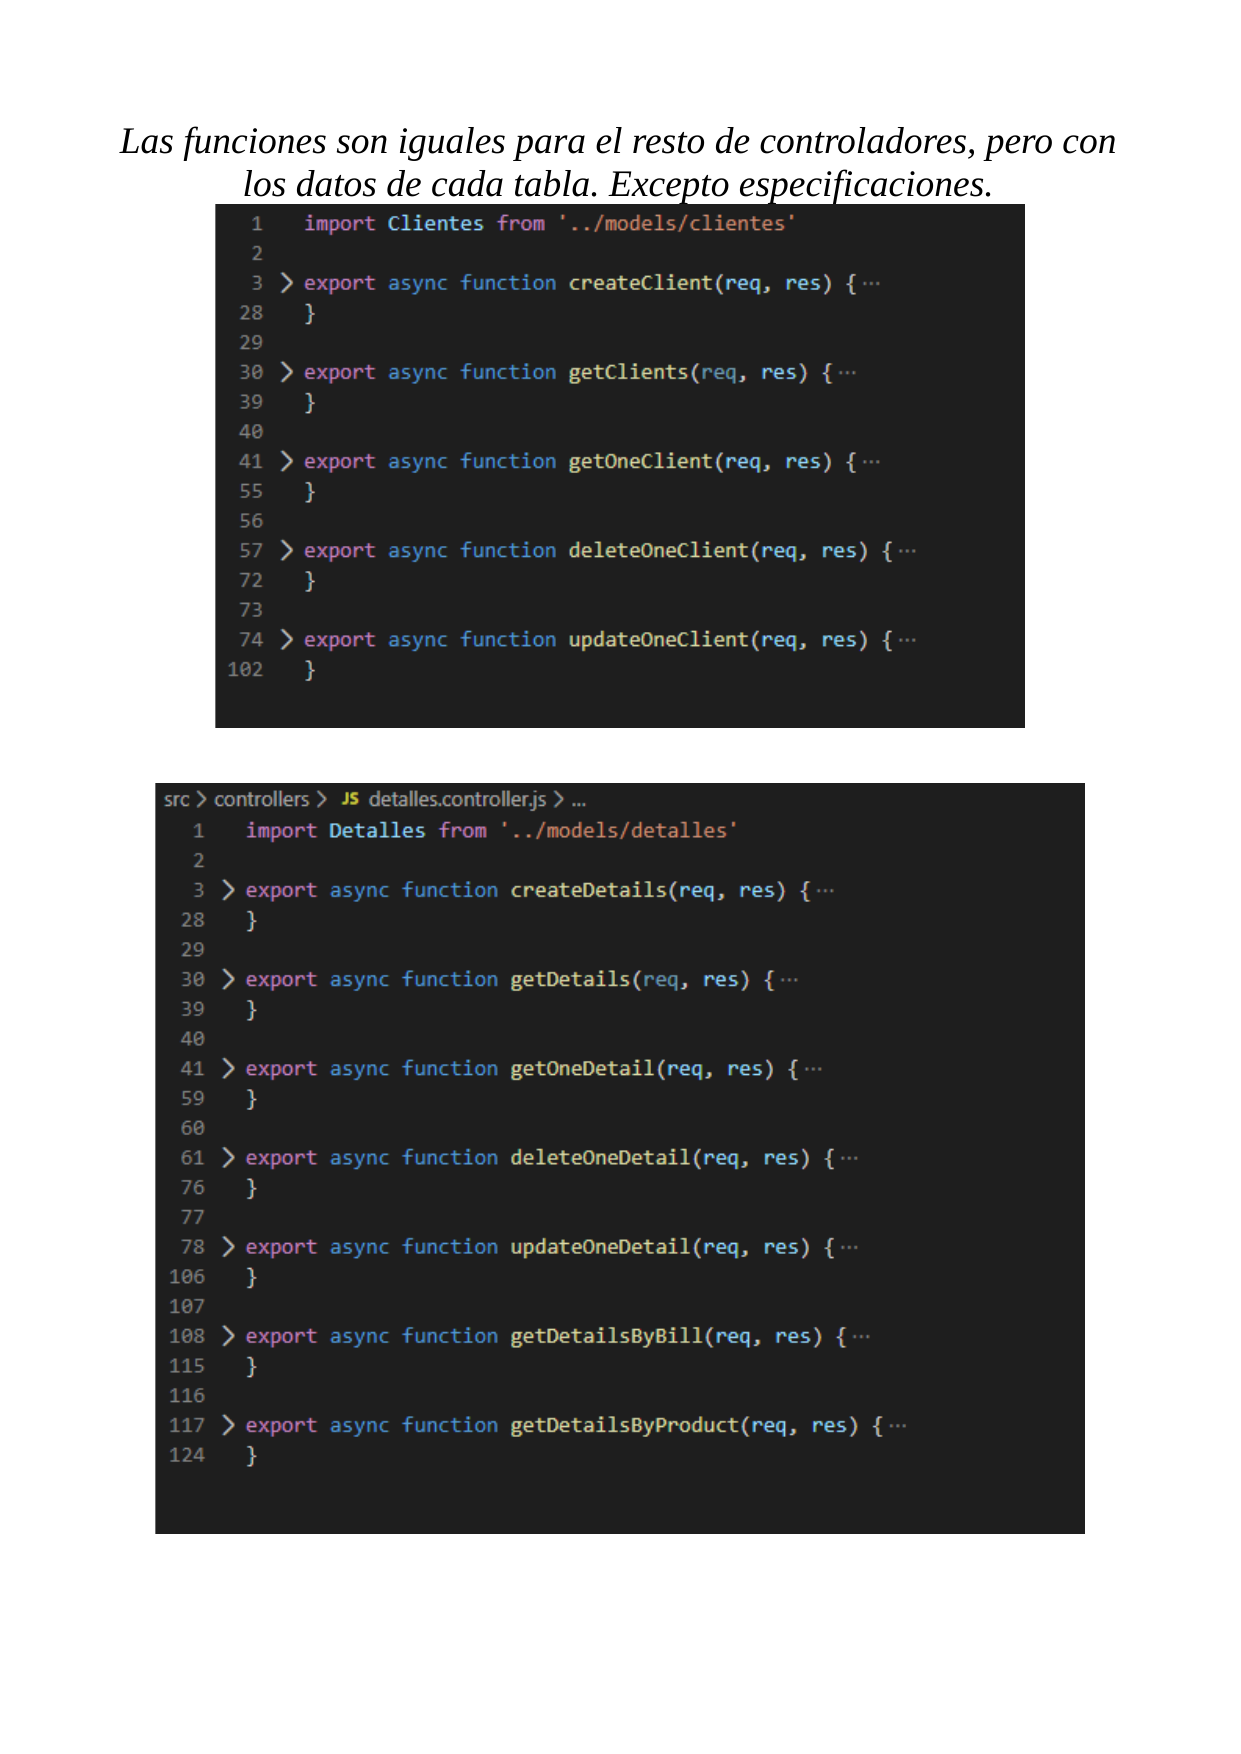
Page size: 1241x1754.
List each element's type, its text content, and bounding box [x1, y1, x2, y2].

picture [215, 204, 1025, 728]
picture [155, 783, 1085, 1534]
text Las funciones son iguales para el resto de controladores, pero con los datos de cada tabla. Excepto especificaciones. [118, 118, 1122, 204]
